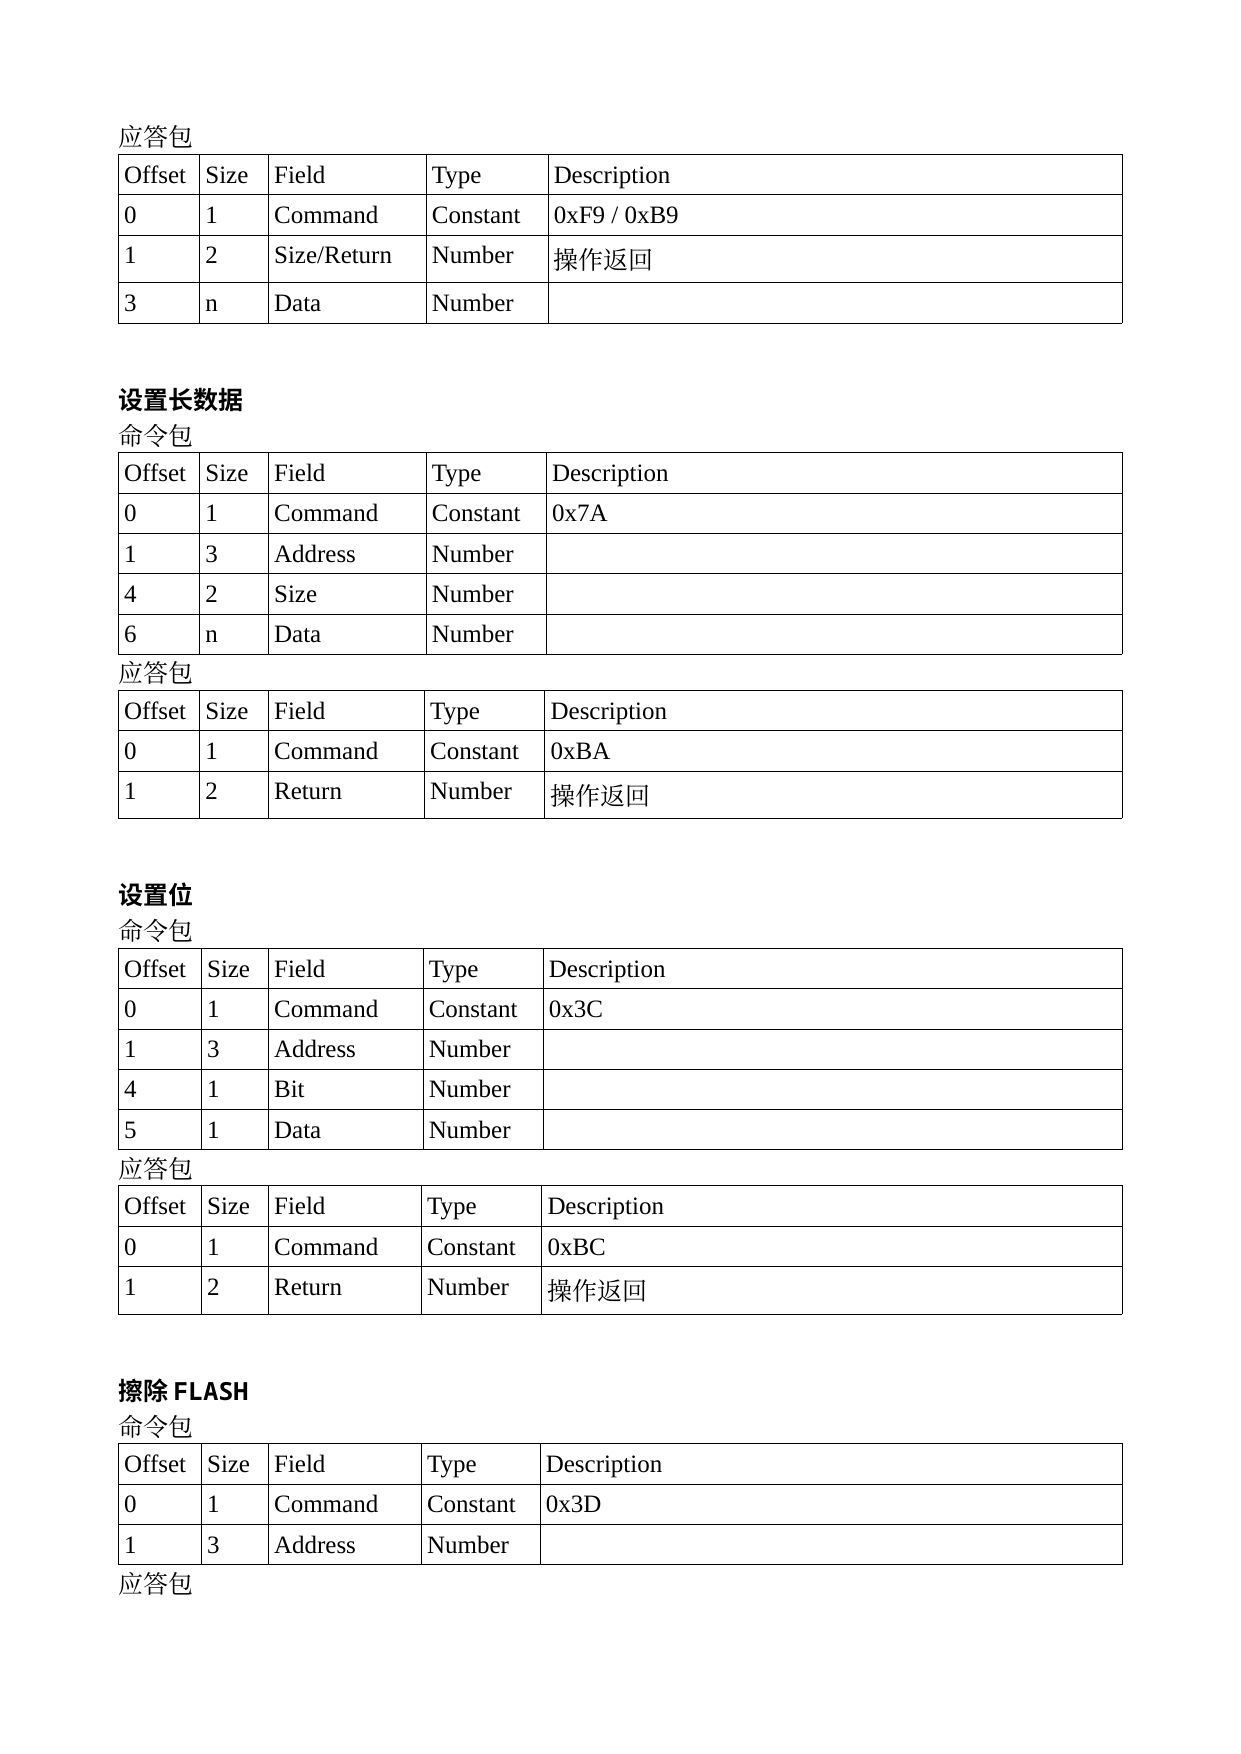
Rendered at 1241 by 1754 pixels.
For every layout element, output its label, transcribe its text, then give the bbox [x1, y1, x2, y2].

table_cell 0 [119, 989, 201, 1028]
table_cell Return [269, 1267, 421, 1313]
table_cell 2 [200, 236, 268, 282]
table_cell 1 [119, 1267, 201, 1313]
table_cell 0 [119, 195, 199, 235]
table_cell Address [269, 1525, 421, 1564]
table_cell Constant [425, 731, 544, 771]
table_cell 3 [202, 1030, 268, 1069]
table_cell Command [269, 195, 426, 235]
table_cell 1 [119, 1030, 201, 1069]
table_cell 1 [202, 1110, 268, 1149]
table_header Type [425, 691, 544, 730]
table_cell Command [269, 1227, 421, 1266]
table_cell 0xF9 / 0xB9 [549, 195, 1122, 235]
table_cell n [200, 615, 268, 654]
table_cell Size/Return [269, 236, 426, 282]
table_header Field [269, 691, 424, 730]
table_header Type [422, 1444, 540, 1484]
text 命令包 [118, 1407, 1122, 1443]
text 命令包 [118, 416, 1122, 452]
table_cell Constant [422, 1485, 540, 1524]
table_cell Number [424, 1070, 543, 1109]
table_cell 1 [202, 1070, 268, 1109]
table_cell [544, 1110, 1122, 1149]
table_header Description [545, 691, 1122, 730]
table_cell 操作返回 [545, 772, 1122, 818]
table_header Size [200, 155, 268, 194]
table_header Offset [119, 691, 199, 730]
table_header Offset [119, 453, 199, 493]
table_header Type [424, 949, 543, 988]
table_header Size [202, 1444, 268, 1484]
table_cell [547, 574, 1122, 613]
table_cell 操作返回 [542, 1267, 1122, 1313]
table_cell Number [427, 236, 548, 282]
table_cell Command [269, 1485, 421, 1524]
table_cell 3 [119, 283, 199, 322]
table_cell 1 [202, 1485, 268, 1524]
table_cell [544, 1070, 1122, 1109]
table_header Field [269, 1186, 421, 1226]
table_header Offset [119, 1186, 201, 1226]
table_cell 0x3C [544, 989, 1122, 1028]
table_cell Data [269, 1110, 423, 1149]
text 应答包 [118, 118, 1122, 154]
table_cell Number [424, 1110, 543, 1149]
table_header Size [202, 949, 268, 988]
table_header Offset [119, 949, 201, 988]
table_header Description [541, 1444, 1122, 1484]
table_header Type [422, 1186, 541, 1226]
table_cell Number [427, 615, 546, 654]
table_cell Number [422, 1267, 541, 1313]
table_cell n [200, 283, 268, 322]
table_cell Return [269, 772, 424, 818]
table_cell 0xBA [545, 731, 1122, 771]
table_header Offset [119, 1444, 201, 1484]
table_cell Constant [427, 494, 546, 533]
text 应答包 [118, 1565, 1122, 1600]
table_header Offset [119, 155, 199, 194]
text 擦除FLASH [118, 1371, 1122, 1407]
table_cell [547, 615, 1122, 654]
table_cell [541, 1525, 1122, 1564]
table_cell 0 [119, 1485, 201, 1524]
table_cell Data [269, 615, 426, 654]
table_cell 0x3D [541, 1485, 1122, 1524]
table_header Description [542, 1186, 1122, 1226]
table_cell Command [269, 731, 424, 771]
table_cell Number [424, 1030, 543, 1069]
table_header Description [547, 453, 1122, 493]
table_header Field [269, 453, 426, 493]
table_cell Constant [427, 195, 548, 235]
table_cell 1 [119, 772, 199, 818]
table_cell 3 [200, 534, 268, 573]
table_cell Number [422, 1525, 540, 1564]
table_cell 0xBC [542, 1227, 1122, 1266]
table_cell Address [269, 1030, 423, 1069]
table_cell 4 [119, 574, 199, 613]
table_header Description [549, 155, 1122, 194]
table_cell 3 [202, 1525, 268, 1564]
table_cell Constant [422, 1227, 541, 1266]
table_cell 1 [200, 195, 268, 235]
text 设置位 [118, 876, 1122, 912]
table_cell 0x7A [547, 494, 1122, 533]
table_cell 2 [200, 574, 268, 613]
table_cell 1 [202, 1227, 268, 1266]
table_cell Size [269, 574, 426, 613]
table_cell Command [269, 989, 423, 1028]
text 设置长数据 [118, 380, 1122, 416]
table_header Size [200, 691, 268, 730]
table_cell Number [425, 772, 544, 818]
table_cell 6 [119, 615, 199, 654]
table_cell 0 [119, 1227, 201, 1266]
table_header Field [269, 1444, 421, 1484]
table_cell 1 [202, 989, 268, 1028]
table_cell Number [427, 283, 548, 322]
table_cell [547, 534, 1122, 573]
table_cell [549, 283, 1122, 322]
table_cell 2 [200, 772, 268, 818]
table_cell 2 [202, 1267, 268, 1313]
text 应答包 [118, 1150, 1122, 1185]
table_header Field [269, 949, 423, 988]
table_cell Command [269, 494, 426, 533]
table_cell Number [427, 534, 546, 573]
table_cell 0 [119, 494, 199, 533]
table_cell Data [269, 283, 426, 322]
table_header Description [544, 949, 1122, 988]
table_cell 1 [200, 494, 268, 533]
table_header Size [200, 453, 268, 493]
table_cell 1 [119, 236, 199, 282]
table_cell [544, 1030, 1122, 1069]
table_header Size [202, 1186, 268, 1226]
table_cell 0 [119, 731, 199, 771]
table_cell Number [427, 574, 546, 613]
text 命令包 [118, 912, 1122, 948]
table_header Type [427, 155, 548, 194]
table_cell 4 [119, 1070, 201, 1109]
table_cell 1 [119, 534, 199, 573]
table_header Field [269, 155, 426, 194]
table_cell Bit [269, 1070, 423, 1109]
table_cell 1 [119, 1525, 201, 1564]
table_cell 5 [119, 1110, 201, 1149]
text 应答包 [118, 655, 1122, 690]
table_cell 操作返回 [549, 236, 1122, 282]
table_header Type [427, 453, 546, 493]
table_cell 1 [200, 731, 268, 771]
table_cell Address [269, 534, 426, 573]
table_cell Constant [424, 989, 543, 1028]
